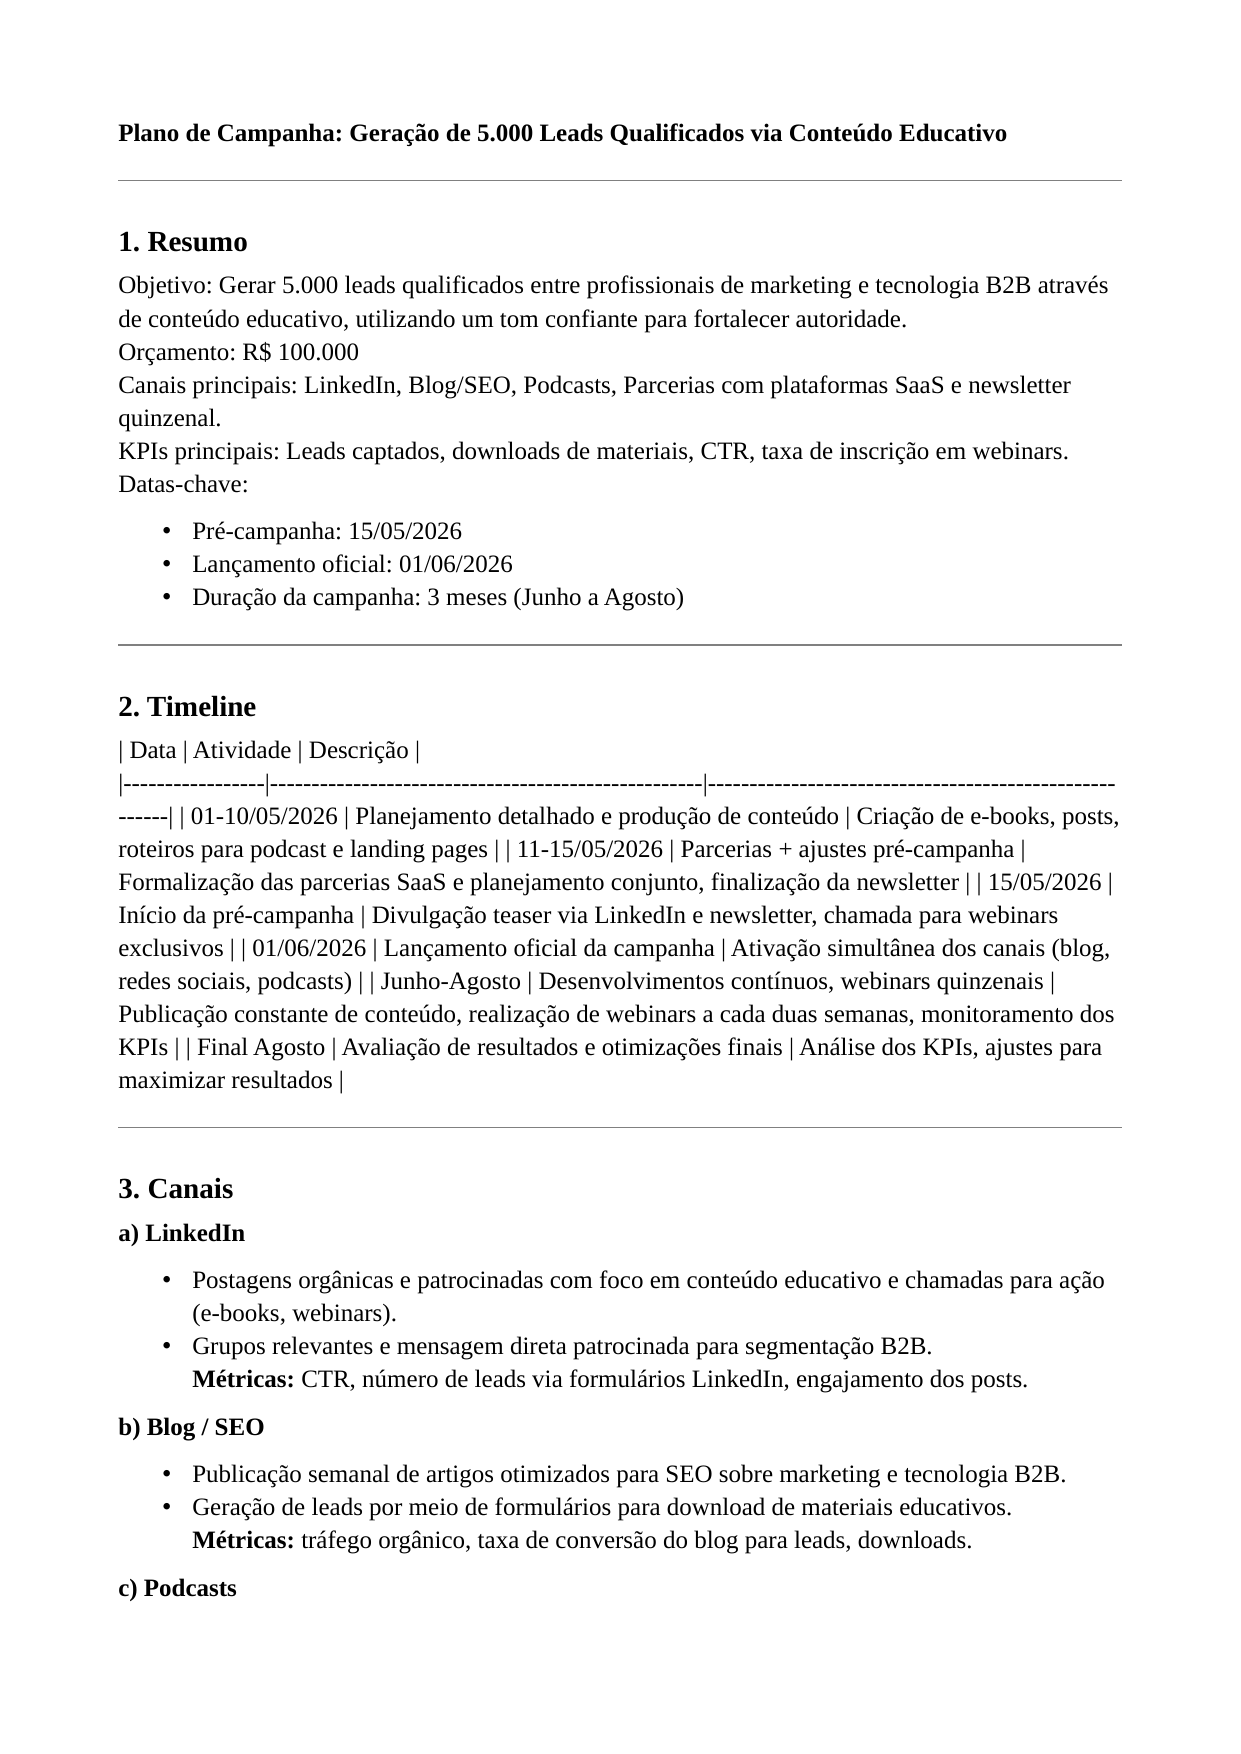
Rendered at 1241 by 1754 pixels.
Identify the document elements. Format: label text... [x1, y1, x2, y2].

subtitle 1. Resumo [118, 224, 1122, 258]
list Publicação semanal de artigos otimizados para SEO sobre marketing e tecnologia B2B. [162, 1459, 1122, 1488]
text Plano de Campanha: Geração de 5.000 Leads Qualificados via Conteúdo Educativo [118, 118, 1122, 147]
text Objetivo: Gerar 5.000 leads qualificados entre profissionais de marketing e tecnologia B2B através de conteúdo educativo, utilizando um tom confiante para fortalecer autoridade. Orçamento: R$ 100.000 Canais principais: LinkedIn, Blog/SEO, Podcasts, Parcerias com plataformas SaaS e newsletter quinzenal. KPIs principais: Leads captados, downloads de materiais, CTR, taxa de inscrição em webinars. Datas-chave: [118, 271, 1122, 497]
text a) LinkedIn [118, 1218, 1122, 1246]
list Duração da campanha: 3 meses (Junho a Agosto) [162, 582, 1122, 611]
text | Data | Atividade | Descrição | |-----------------|----------------------------------------------------|-------------------------------------------------------| | 01-10/05/2026 | Planejamento detalhado e produção de conteúdo | Criação de e-books, posts, roteiros para podcast e landing pages | | 11-15/05/2026 | Parcerias + ajustes pré-campanha | Formalização das parcerias SaaS e planejamento conjunto, finalização da newsletter | | 15/05/2026 | Início da pré-campanha | Divulgação teaser via LinkedIn e newsletter, chamada para webinars exclusivos | | 01/06/2026 | Lançamento oficial da campanha | Ativação simultânea dos canais (blog, redes sociais, podcasts) | | Junho-Agosto | Desenvolvimentos contínuos, webinars quinzenais | Publicação constante de conteúdo, realização de webinars a cada duas semanas, monitoramento dos KPIs | | Final Agosto | Avaliação de resultados e otimizações finais | Análise dos KPIs, ajustes para maximizar resultados | [118, 735, 1122, 1094]
subtitle 3. Canais [118, 1172, 1122, 1205]
list Postagens orgânicas e patrocinadas com foco em conteúdo educativo e chamadas para ação (e-books, webinars). [162, 1265, 1122, 1327]
list Pré-campanha: 15/05/2026 [162, 516, 1122, 545]
list Geração de leads por meio de formulários para download de materiais educativos. Métricas: tráfego orgânico, taxa de conversão do blog para leads, downloads. [162, 1492, 1122, 1554]
text c) Podcasts [118, 1573, 1122, 1602]
list Lançamento oficial: 01/06/2026 [162, 549, 1122, 578]
text b) Blog / SEO [118, 1412, 1122, 1441]
subtitle 2. Timeline [118, 689, 1122, 722]
list Grupos relevantes e mensagem direta patrocinada para segmentação B2B. Métricas: CTR, número de leads via formulários LinkedIn, engajamento dos posts. [162, 1331, 1122, 1393]
